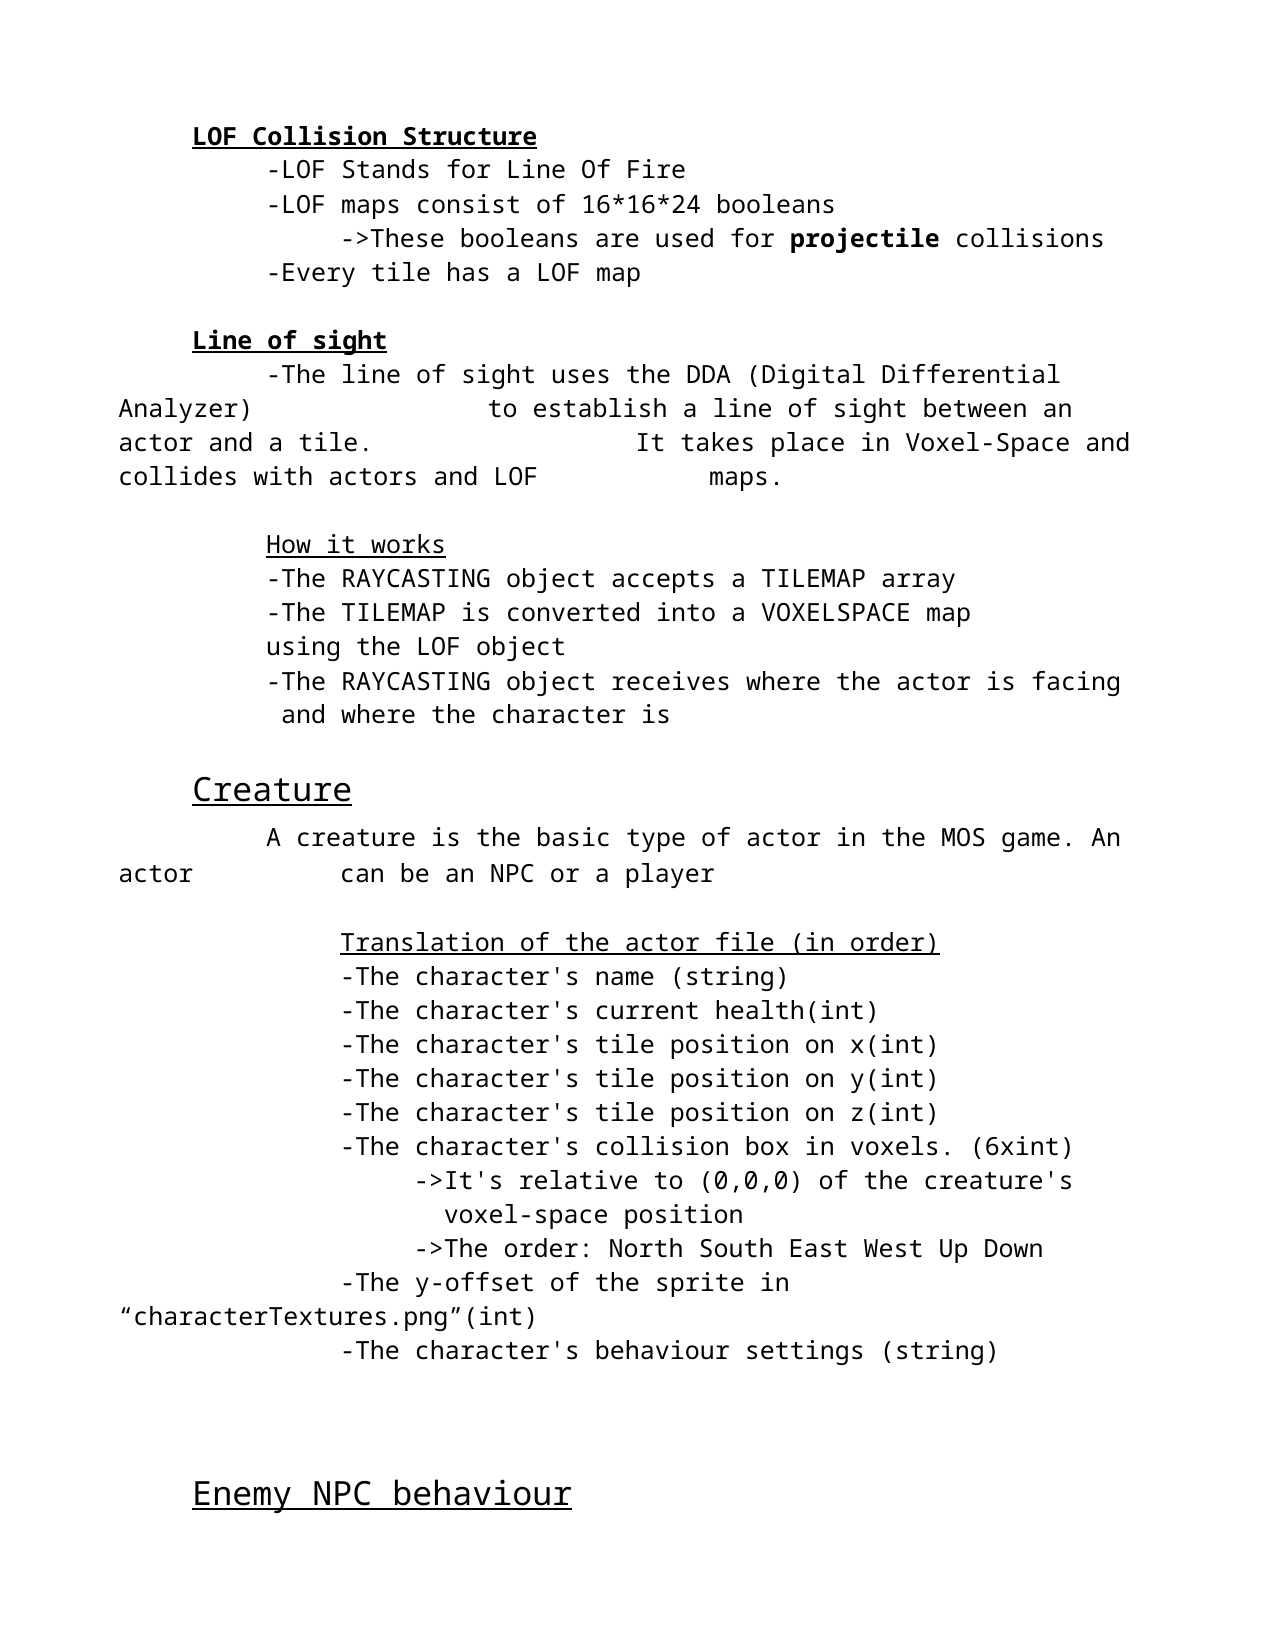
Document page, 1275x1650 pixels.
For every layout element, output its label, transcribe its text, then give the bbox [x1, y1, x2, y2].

text -The RAYCASTING object accepts a TILEMAP array [118, 561, 1157, 595]
text Creature [118, 765, 1157, 811]
text Line of sight [118, 322, 1157, 357]
text LOF Collision Structure [118, 118, 1157, 152]
text ->The order: North South East West Up Down [118, 1231, 1157, 1265]
text -The character's tile position on x(int) [118, 1026, 1157, 1061]
text -The TILEMAP is converted into a VOXELSPACE map [118, 595, 1157, 629]
text -The y-offset of the sprite in “characterTextures.png”(int) [118, 1265, 1157, 1333]
text -The character's collision box in voxels. (6xint) [118, 1129, 1157, 1163]
text ->It's relative to (0,0,0) of the creature's [118, 1163, 1157, 1197]
text -Every tile has a LOF map [118, 254, 1157, 288]
text -The RAYCASTING object receives where the actor is facing [118, 663, 1157, 697]
text A creature is the basic type of actor in the MOS game. An actor can be an NPC or a player [118, 811, 1157, 890]
text voxel-space position [118, 1197, 1157, 1231]
text -The line of sight uses the DDA (Digital Differential Analyzer) to establish a line of sight between an actor and a tile. It takes place in Voxel-Space and collides with actors and LOF maps. [118, 357, 1157, 493]
text Enemy NPC behaviour [118, 1469, 1157, 1515]
text ->These booleans are used for projectile collisions [118, 220, 1157, 254]
text -The character's current health(int) [118, 992, 1157, 1026]
text -LOF Stands for Line Of Fire [118, 152, 1157, 186]
text -The character's tile position on y(int) [118, 1061, 1157, 1094]
text -The character's behaviour settings (string) [118, 1333, 1157, 1367]
text and where the character is [118, 697, 1157, 731]
text How it works [118, 527, 1157, 561]
text using the LOF object [118, 629, 1157, 663]
text -The character's tile position on z(int) [118, 1094, 1157, 1129]
text Translation of the actor file (in order) [118, 924, 1157, 958]
text -LOF maps consist of 16*16*24 booleans [118, 186, 1157, 220]
text -The character's name (string) [118, 958, 1157, 992]
